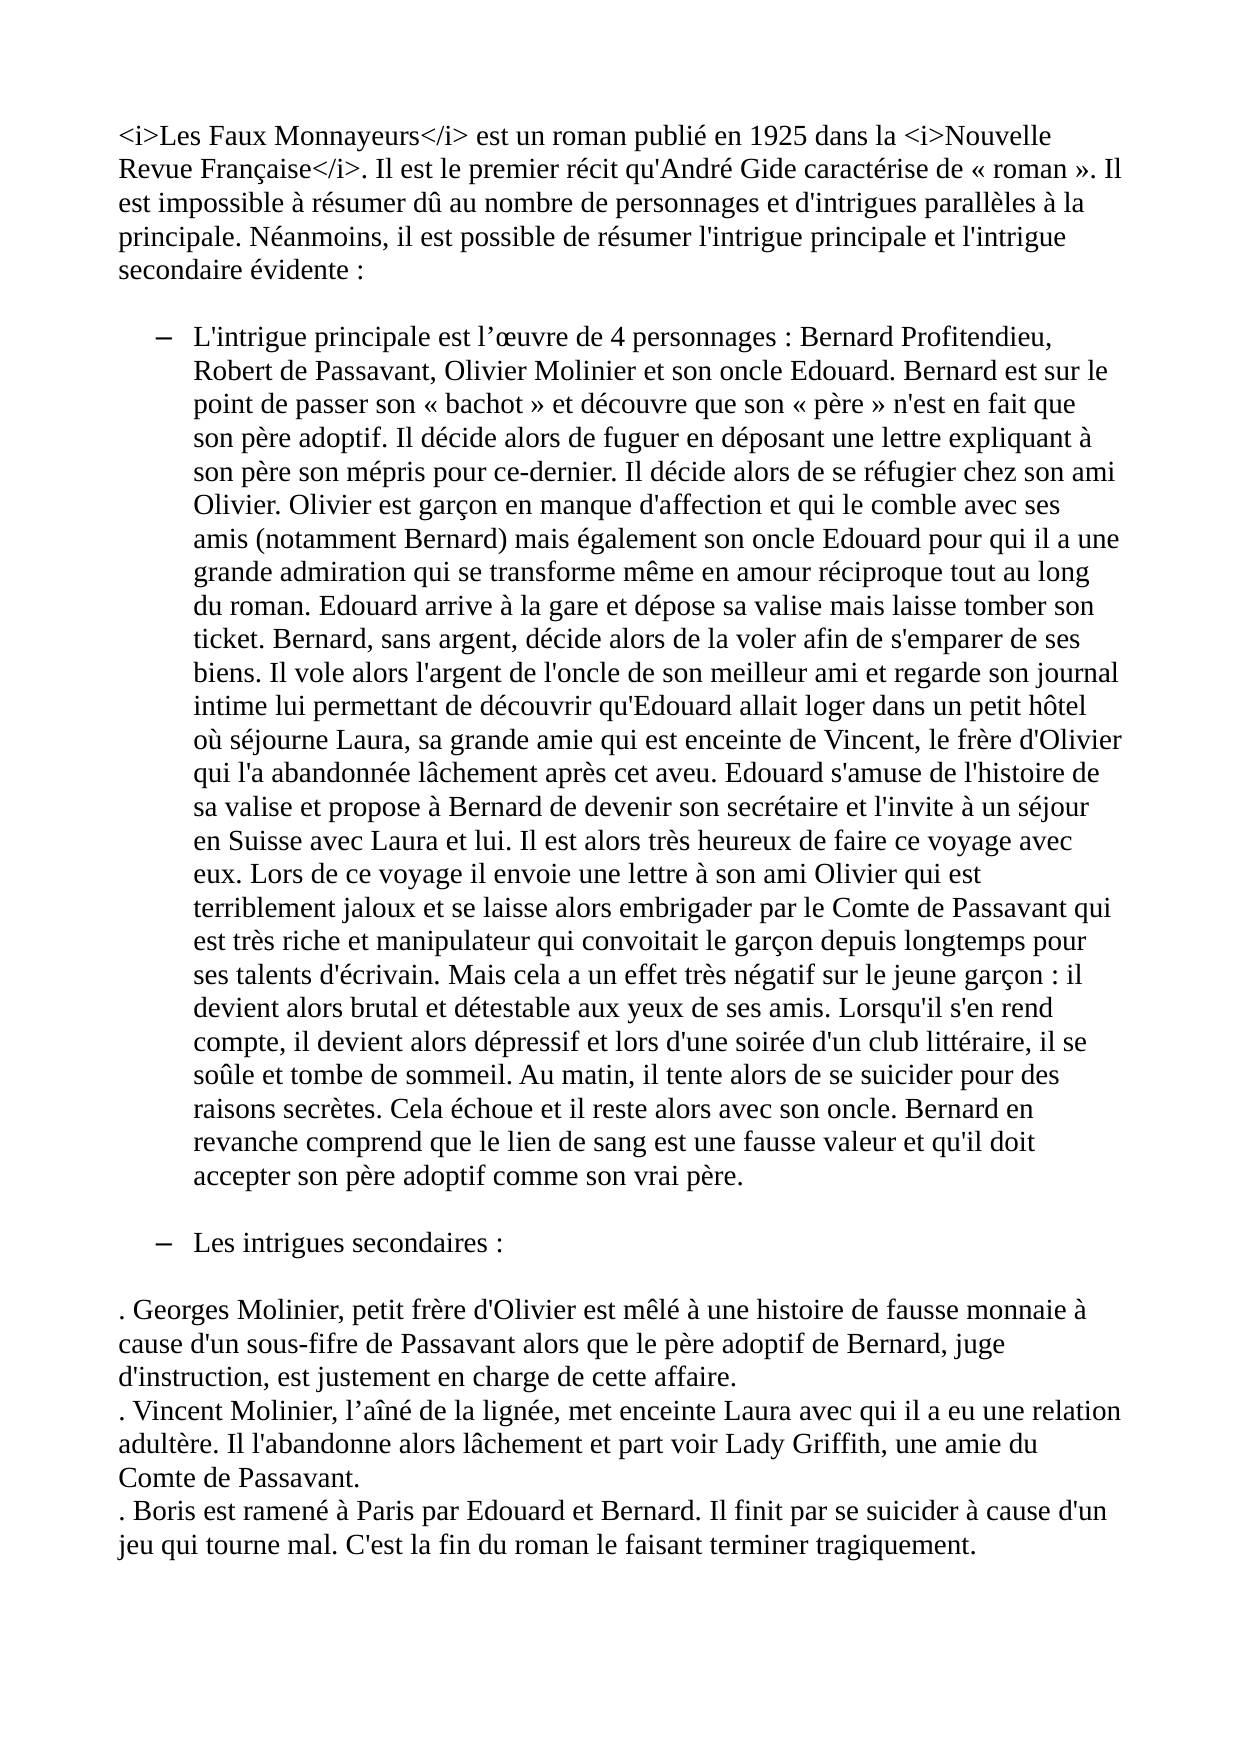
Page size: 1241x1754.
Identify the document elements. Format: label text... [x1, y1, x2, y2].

text <i>Les Faux Monnayeurs</i> est un roman publié en 1925 dans la <i>Nouvelle Revue Française</i>. Il est le premier récit qu'André Gide caractérise de « roman ». Il est impossible à résumer dû au nombre de personnages et d'intrigues parallèles à la principale. Néanmoins, il est possible de résumer l'intrigue principale et l'intrigue secondaire évidente : [118, 118, 1122, 286]
list L'intrigue principale est l’œuvre de 4 personnages : Bernard Profitendieu, Robert de Passavant, Olivier Molinier et son oncle Edouard. Bernard est sur le point de passer son « bachot » et découvre que son « père » n'est en fait que son père adoptif. Il décide alors de fuguer en déposant une lettre expliquant à son père son mépris pour ce-dernier. Il décide alors de se réfugier chez son ami Olivier. Olivier est garçon en manque d'affection et qui le comble avec ses amis (notamment Bernard) mais également son oncle Edouard pour qui il a une grande admiration qui se transforme même en amour réciproque tout au long du roman. Edouard arrive à la gare et dépose sa valise mais laisse tomber son ticket. Bernard, sans argent, décide alors de la voler afin de s'emparer de ses biens. Il vole alors l'argent de l'oncle de son meilleur ami et regarde son journal intime lui permettant de découvrir qu'Edouard allait loger dans un petit hôtel où séjourne Laura, sa grande amie qui est enceinte de Vincent, le frère d'Olivier qui l'a abandonnée lâchement après cet aveu. Edouard s'amuse de l'histoire de sa valise et propose à Bernard de devenir son secrétaire et l'invite à un séjour en Suisse avec Laura et lui. Il est alors très heureux de faire ce voyage avec eux. Lors de ce voyage il envoie une lettre à son ami Olivier qui est terriblement jaloux et se laisse alors embrigader par le Comte de Passavant qui est très riche et manipulateur qui convoitait le garçon depuis longtemps pour ses talents d'écrivain. Mais cela a un effet très négatif sur le jeune garçon : il devient alors brutal et détestable aux yeux de ses amis. Lorsqu'il s'en rend compte, il devient alors dépressif et lors d'une soirée d'un club littéraire, il se soûle et tombe de sommeil. Au matin, il tente alors de se suicider pour des raisons secrètes. Cela échoue et il reste alors avec son oncle. Bernard en revanche comprend que le lien de sang est une fausse valeur et qu'il doit accepter son père adoptif comme son vrai père. [156, 319, 1122, 1192]
list Les intrigues secondaires : [156, 1225, 1122, 1259]
text . Vincent Molinier, l’aîné de la lignée, met enceinte Laura avec qui il a eu une relation adultère. Il l'abandonne alors lâchement et part voir Lady Griffith, une amie du Comte de Passavant. [118, 1393, 1122, 1493]
text . Boris est ramené à Paris par Edouard et Bernard. Il finit par se suicider à cause d'un jeu qui tourne mal. C'est la fin du roman le faisant terminer tragiquement. [118, 1493, 1122, 1561]
text . Georges Molinier, petit frère d'Olivier est mêlé à une histoire de fausse monnaie à cause d'un sous-fifre de Passavant alors que le père adoptif de Bernard, juge d'instruction, est justement en charge de cette affaire. [118, 1292, 1122, 1393]
